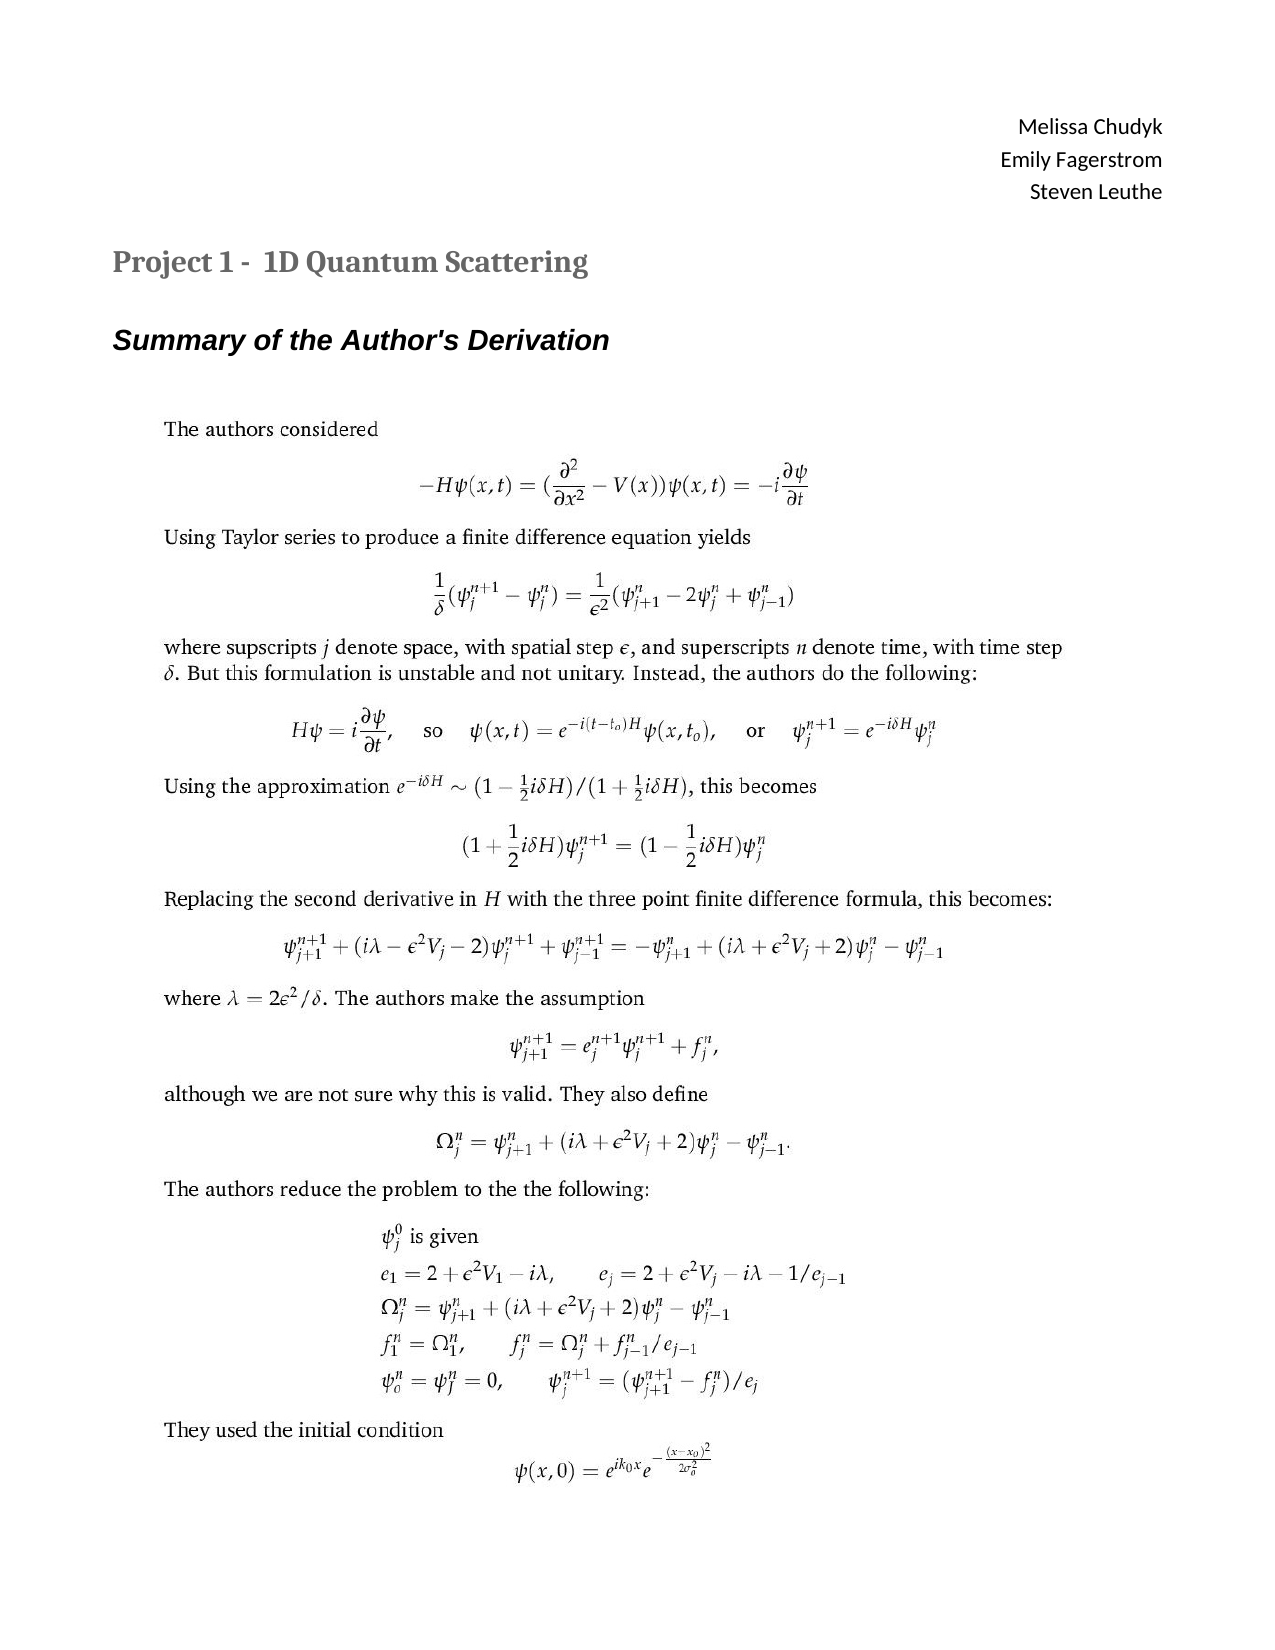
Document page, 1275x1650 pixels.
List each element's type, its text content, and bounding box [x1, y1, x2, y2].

title Project 1 - 1D Quantum Scattering [112, 244, 1162, 281]
text Melissa Chudyk Emily Fagerstrom Steven Leuthe [112, 112, 1162, 205]
picture [152, 410, 1071, 1499]
subtitle Summary of the Author's Derivation [112, 323, 1162, 357]
